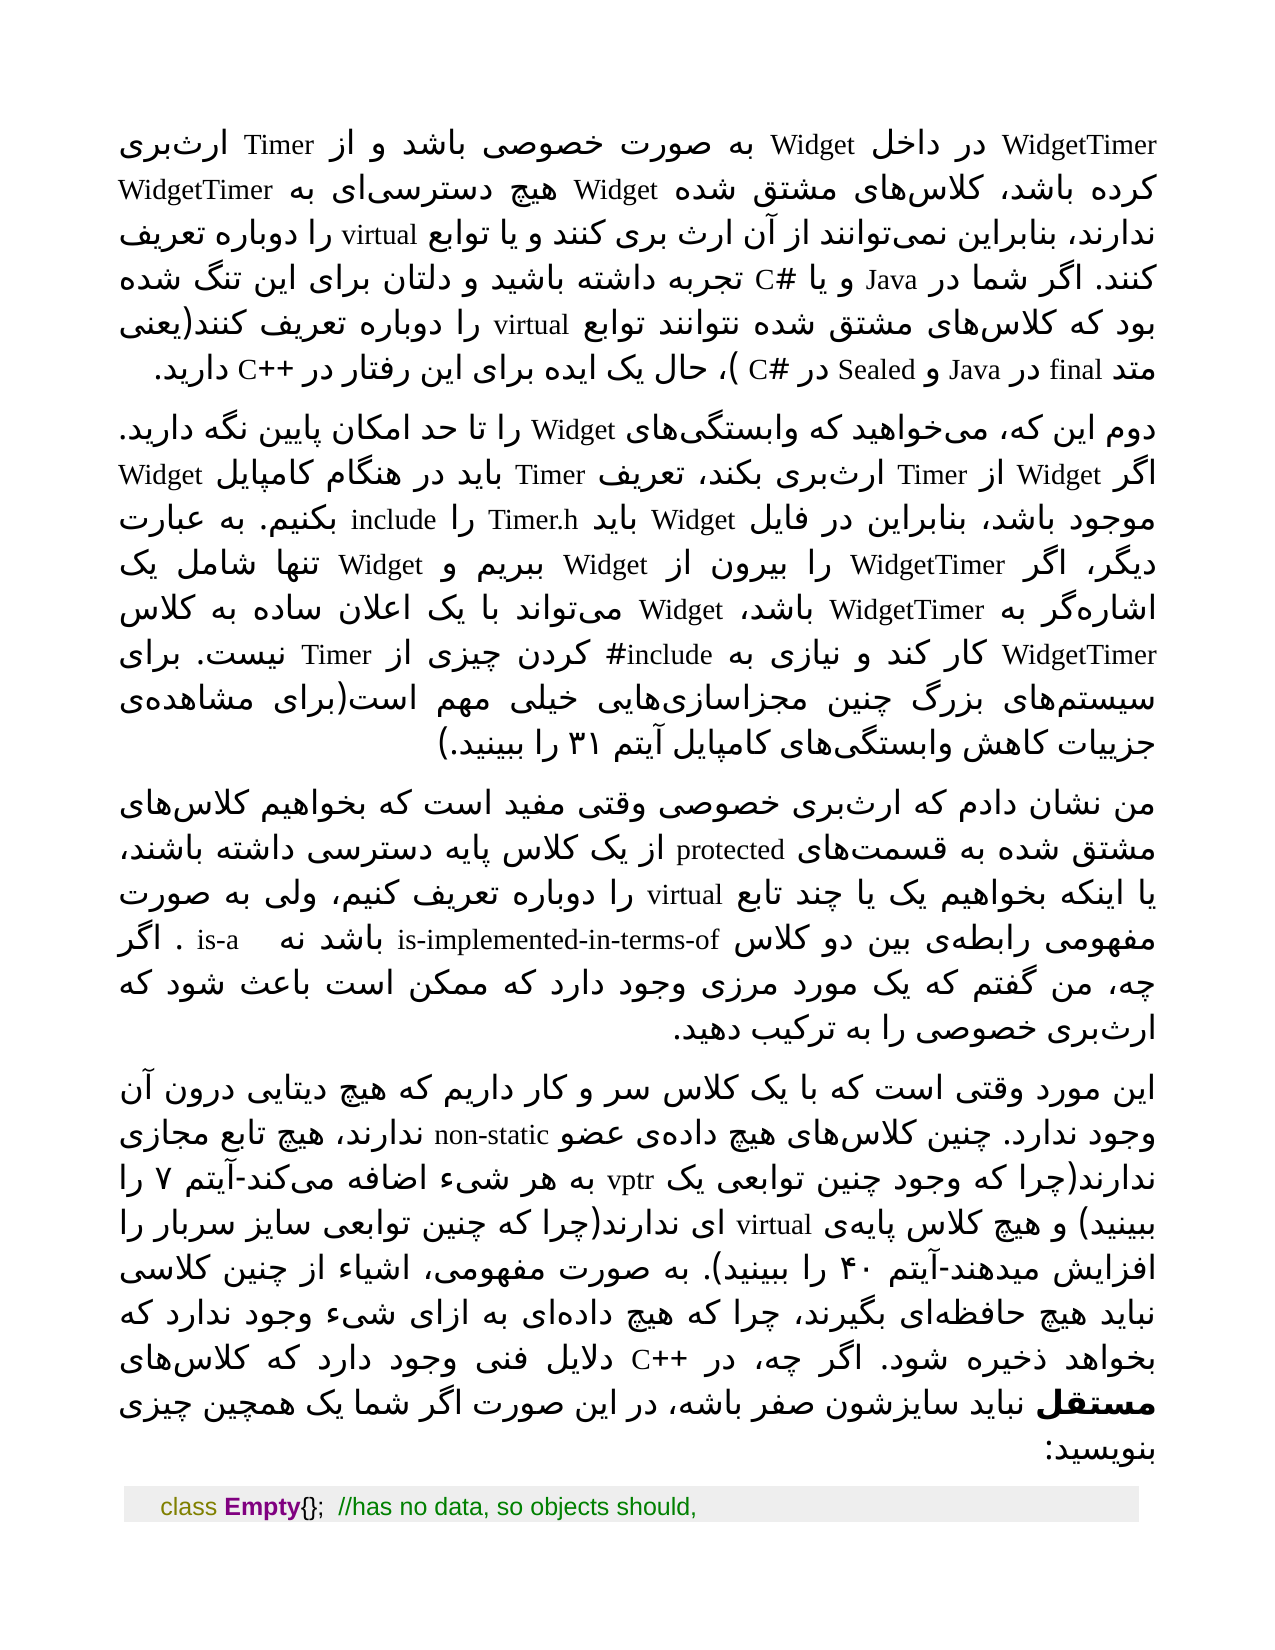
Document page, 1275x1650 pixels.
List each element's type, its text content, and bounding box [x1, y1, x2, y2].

text این مورد وقتی است که با یک کلاس سر و کار داریم که هیچ دیتایی درون آن وجود ندارد. چنین کلاس‌های هیچ داده‌ی عضو non-static ندارند، هیچ تابع مجازی ندارند(چرا که وجود چنین توابعی یک vptr به هر شیء اضافه می‌کند-آیتم ۷ را ببینید) و هیچ کلاس پایه‌ی virtual ای ندارند(چرا که چنین توابعی سایز سربار را افزایش میدهند-آیتم ۴۰ را ببینید). به صورت مفهومی، اشیاء از چنین کلاسی نباید هیچ حافظه‌ای بگیرند، چرا که هیچ داده‌ای به ازای شیء وجود ندارد که بخواهد ذخیره شود. اگر چه، در ++C دلایل فنی وجود دارد که کلاس‌های مستقل نباید سایزشون صفر باشه، در این صورت اگر شما یک همچین چیزی بنویسید: [118, 1063, 1157, 1468]
text من نشان دادم که ارث‌بری خصوصی وقتی مفید است که بخواهیم کلاس‌های مشتق شده به قسمت‌های protected از یک کلاس پایه دسترسی داشته باشند، یا اینکه بخواهیم یک یا چند تابع virtual را دوباره تعریف کنیم، ولی به صورت مفهومی رابطه‌ی بین دو کلاس is-implemented-in-terms-of باشد نه is-a . اگر چه، من گفتم که یک مورد مرزی وجود دارد که ممکن است باعث شود که ارث‌بری خصوصی را به ترکیب دهید. [118, 778, 1157, 1048]
text class Empty{}; //has no data, so objects should, [124, 1486, 1139, 1522]
text دوم این که، می‌خواهید که وابستگی‌های Widget را تا حد امکان پایین نگه دارید. اگر Widget از Timer ارث‌بری بکند، تعریف Timer باید در هنگام کامپایل Widget موجود باشد، بنابراین در فایل Widget باید Timer.h را include بکنیم. به عبارت دیگر، اگر WidgetTimer را بیرون از Widget ببریم و Widget تنها شامل یک اشاره‌گر به WidgetTimer باشد، Widget می‌تواند با یک اعلان ساده به کلاس WidgetTimer کار کند و نیازی به include# کردن چیزی از Timer نیست. برای سیستم‌های بزرگ چنین مجزاسازی‌هایی خیلی مهم است(برای مشاهده‌ی جزییات کاهش وابستگی‌های کامپایل آیتم ۳۱ را ببینید.) [118, 403, 1157, 763]
text اول این که، می‌خواهید Widget را به گونه‌ای طراحی کنید که به کلاس‌های مشتق شده اجازه بدهید که onTick را داشته باشند، ولی نتوانند آن را دوباره‌نویسی کنند. اگر Widget از Timer ارث‌بری کرده باشد، این مورد امکان پذیر نیست، حتی اگر ارث‌بری به صورت خصوصی باشد(به خاطر بیاورید که در آیتم ۳۵ دیدیم که کلاس‌های مشتق شده می‌توانند توابع virtual را دوباره تعریف کنند، حتی اگر اجازه نداشته باشند آن‌ها را صدا بزنند). اما اگر WidgetTimer در داخل Widget به صورت خصوصی باشد و از Timer ارث‌بری کرده باشد، کلاس‌های مشتق شده Widget هیچ دسترسی‌ای به WidgetTimer ندارند، بنابراین نمی‌توانند از آن ارث بری کنند و یا توابع virtual را دوباره تعریف کنند. اگر شما در Java و یا #C تجربه داشته باشید و دلتان برای این تنگ شده بود که کلاس‌های مشتق شده نتوانند توابع virtual را دوباره تعریف کنند(یعنی متد final در Java و Sealed در #C )، حال یک ایده برای این رفتار در ++C دارید. [118, 118, 1157, 388]
